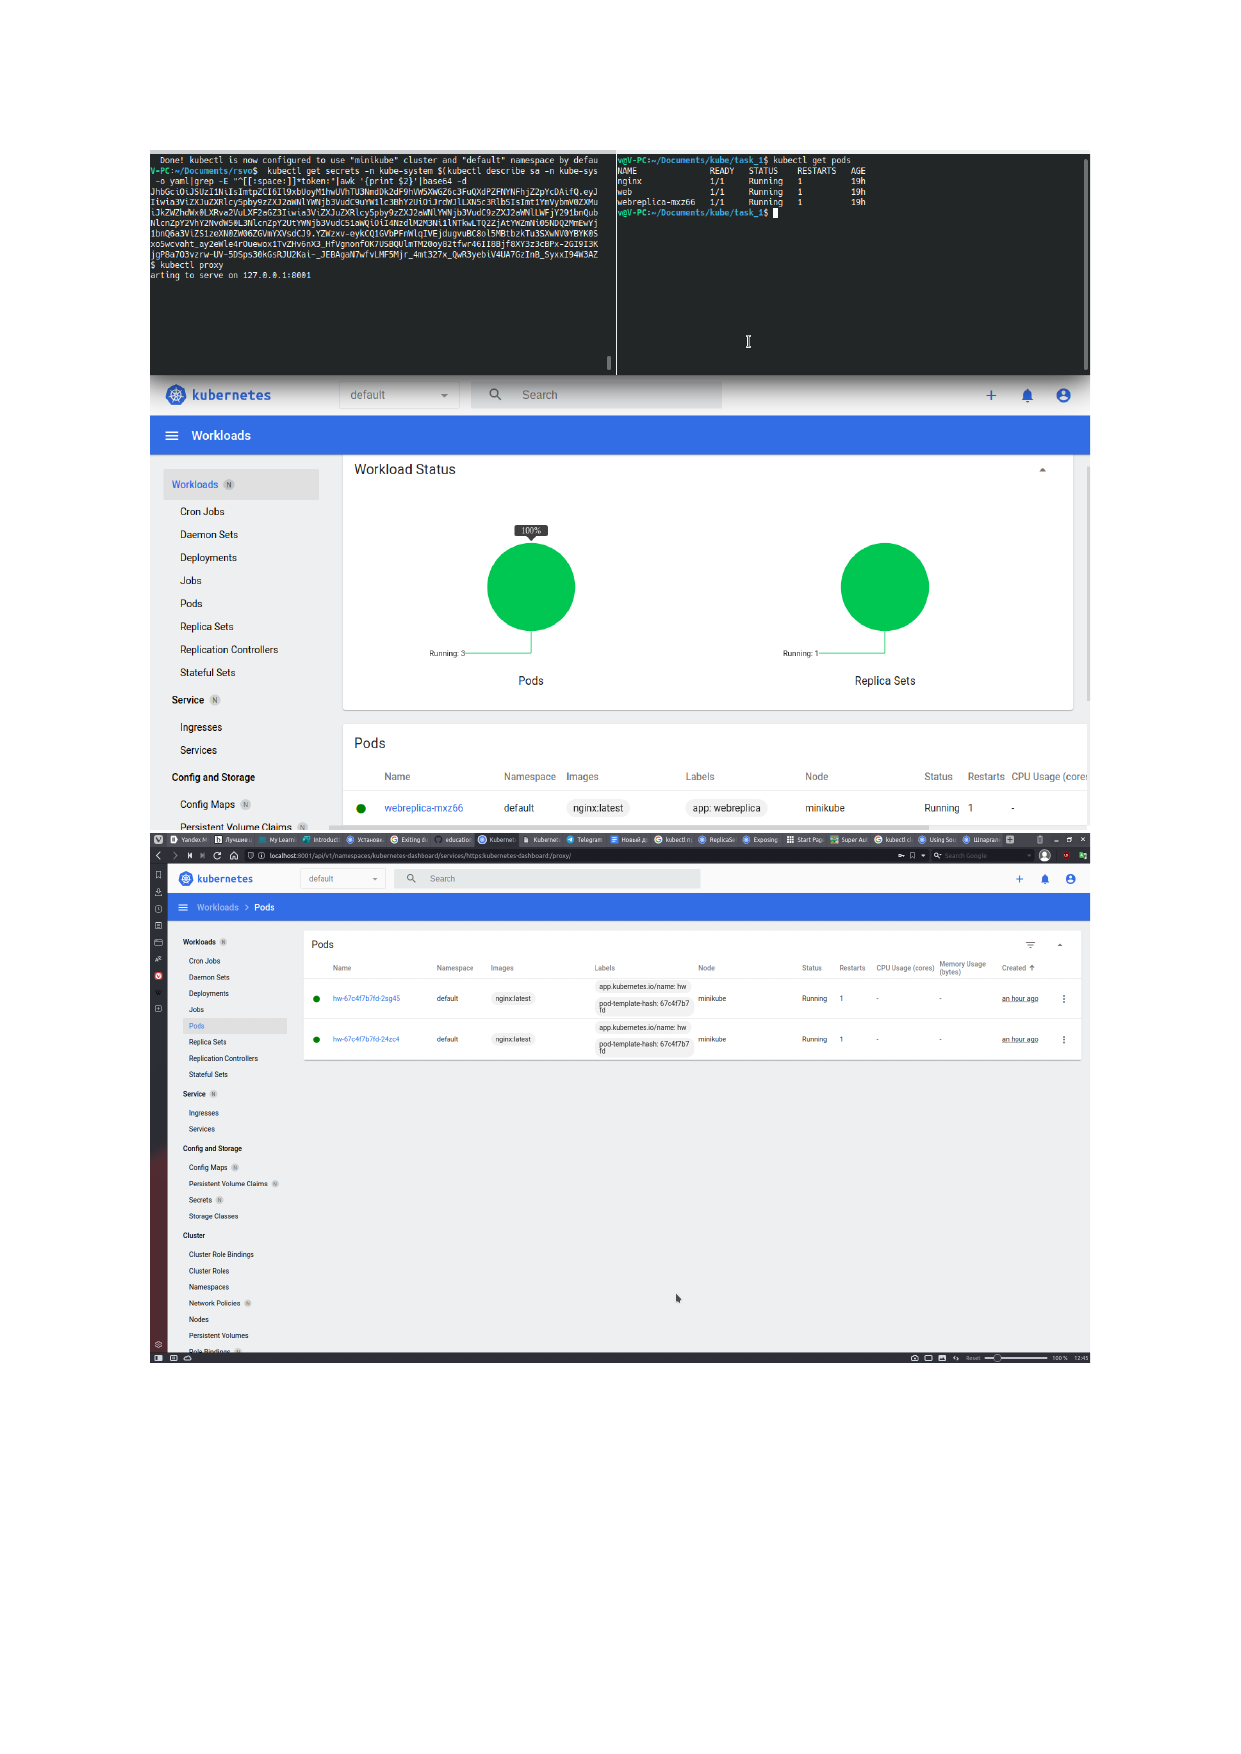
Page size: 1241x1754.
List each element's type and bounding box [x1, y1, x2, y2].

picture [150, 150, 1091, 830]
picture [150, 833, 1091, 1363]
